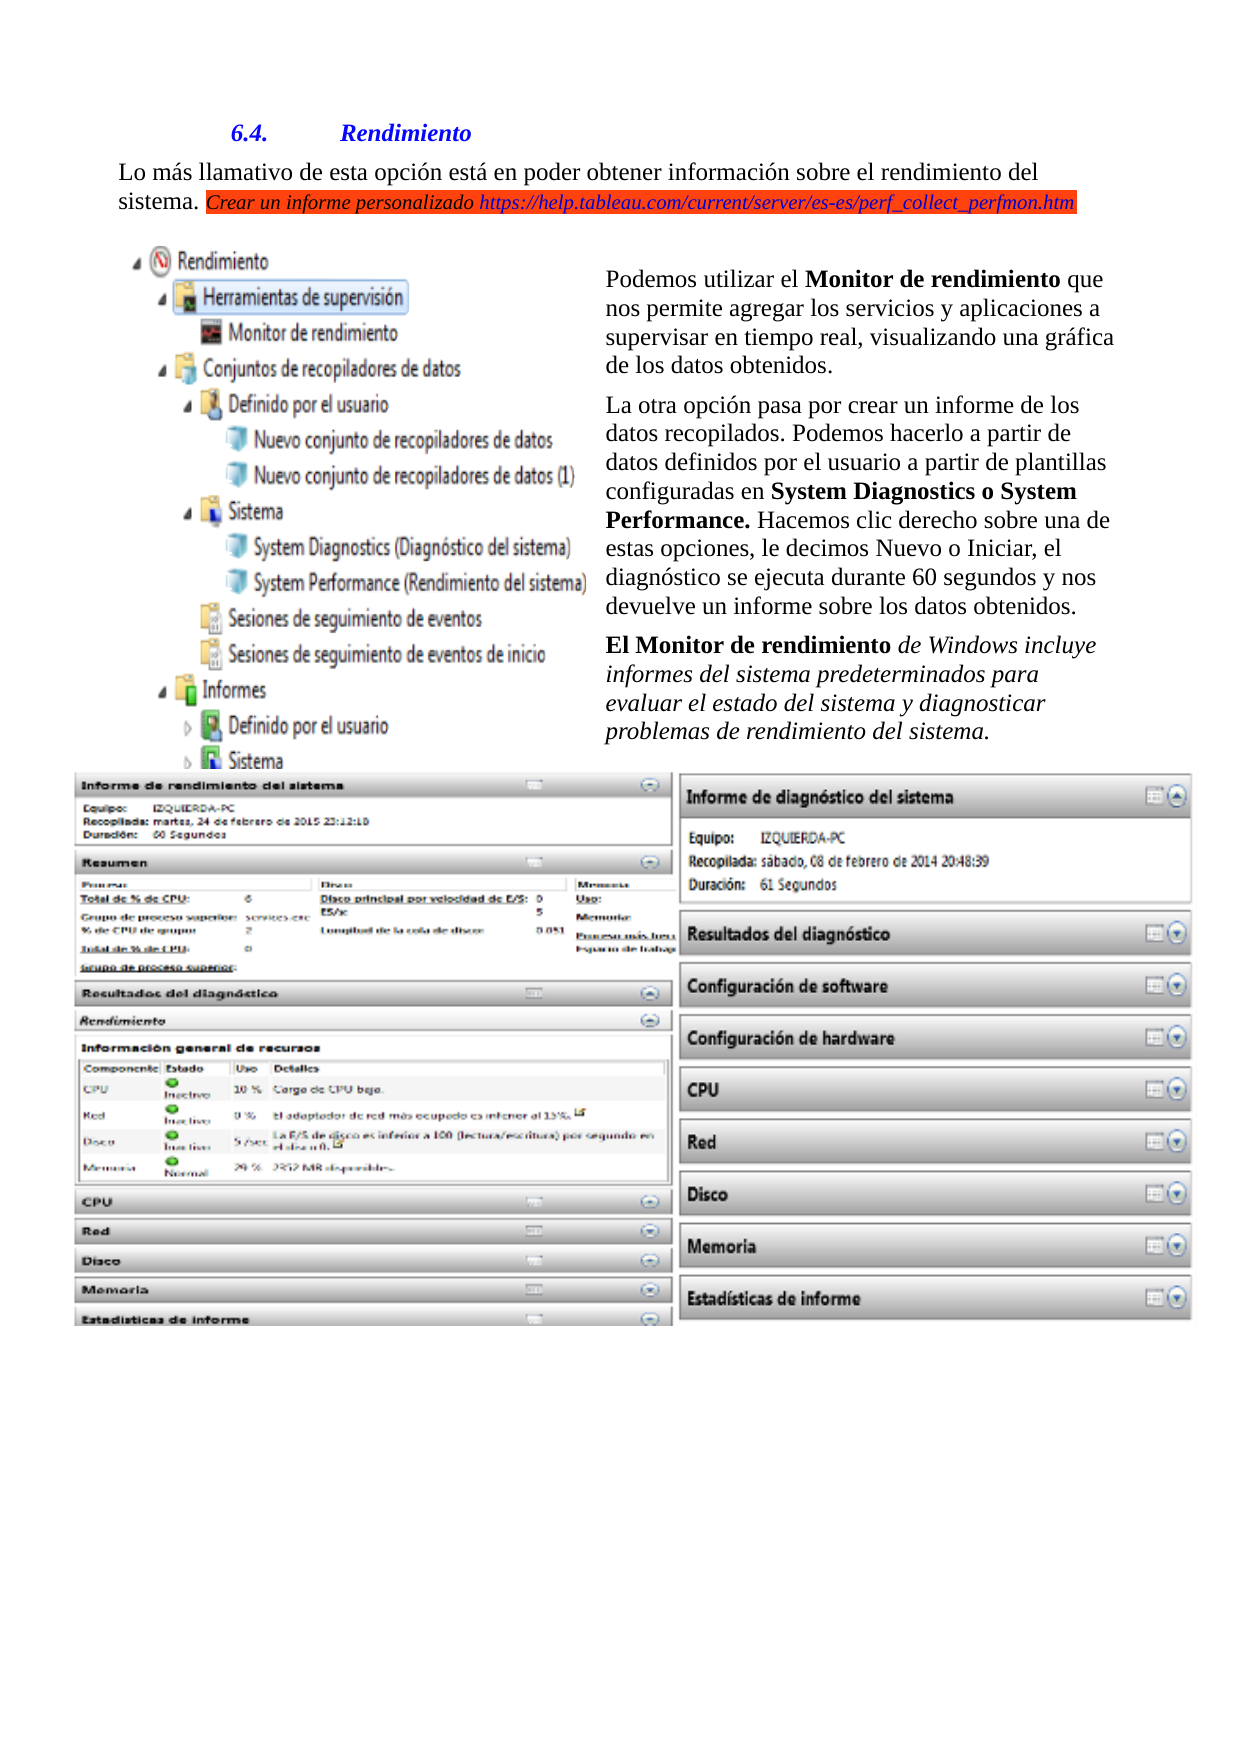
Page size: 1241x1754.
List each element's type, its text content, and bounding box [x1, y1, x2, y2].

text El Monitor de rendimiento de Windows incluye informes del sistema predeterminados para evaluar el estado del sistema y diagnosticar problemas de rendimiento del sistema. [605, 630, 1122, 745]
text Lo más llamativo de esta opción está en poder obtener información sobre el rendimiento del sistema. Crear un informe personalizado https://help.tableau.com/current/server/es-es/perf_collect_perfmon.htm [118, 157, 1122, 215]
text La otra opción pasa por crear un informe de los datos recopilados. Podemos hacerlo a partir de datos definidos por el usuario a partir de plantillas configuradas en System Diagnostics o System Performance. Hacemos clic derecho sobre una de estas opciones, le decimos Nuevo o Iniciar, el diagnóstico se ejecuta durante 60 segundos y nos devuelve un informe sobre los datos obtenidos. [605, 390, 1122, 620]
text Podemos utilizar el Monitor de rendimiento que nos permite agregar los servicios y aplicaciones a supervisar en tiempo real, visualizando una gráfica de los datos obtenidos. [605, 264, 1122, 379]
subtitle Rendimiento [231, 118, 1122, 147]
picture [73, 245, 1198, 1329]
